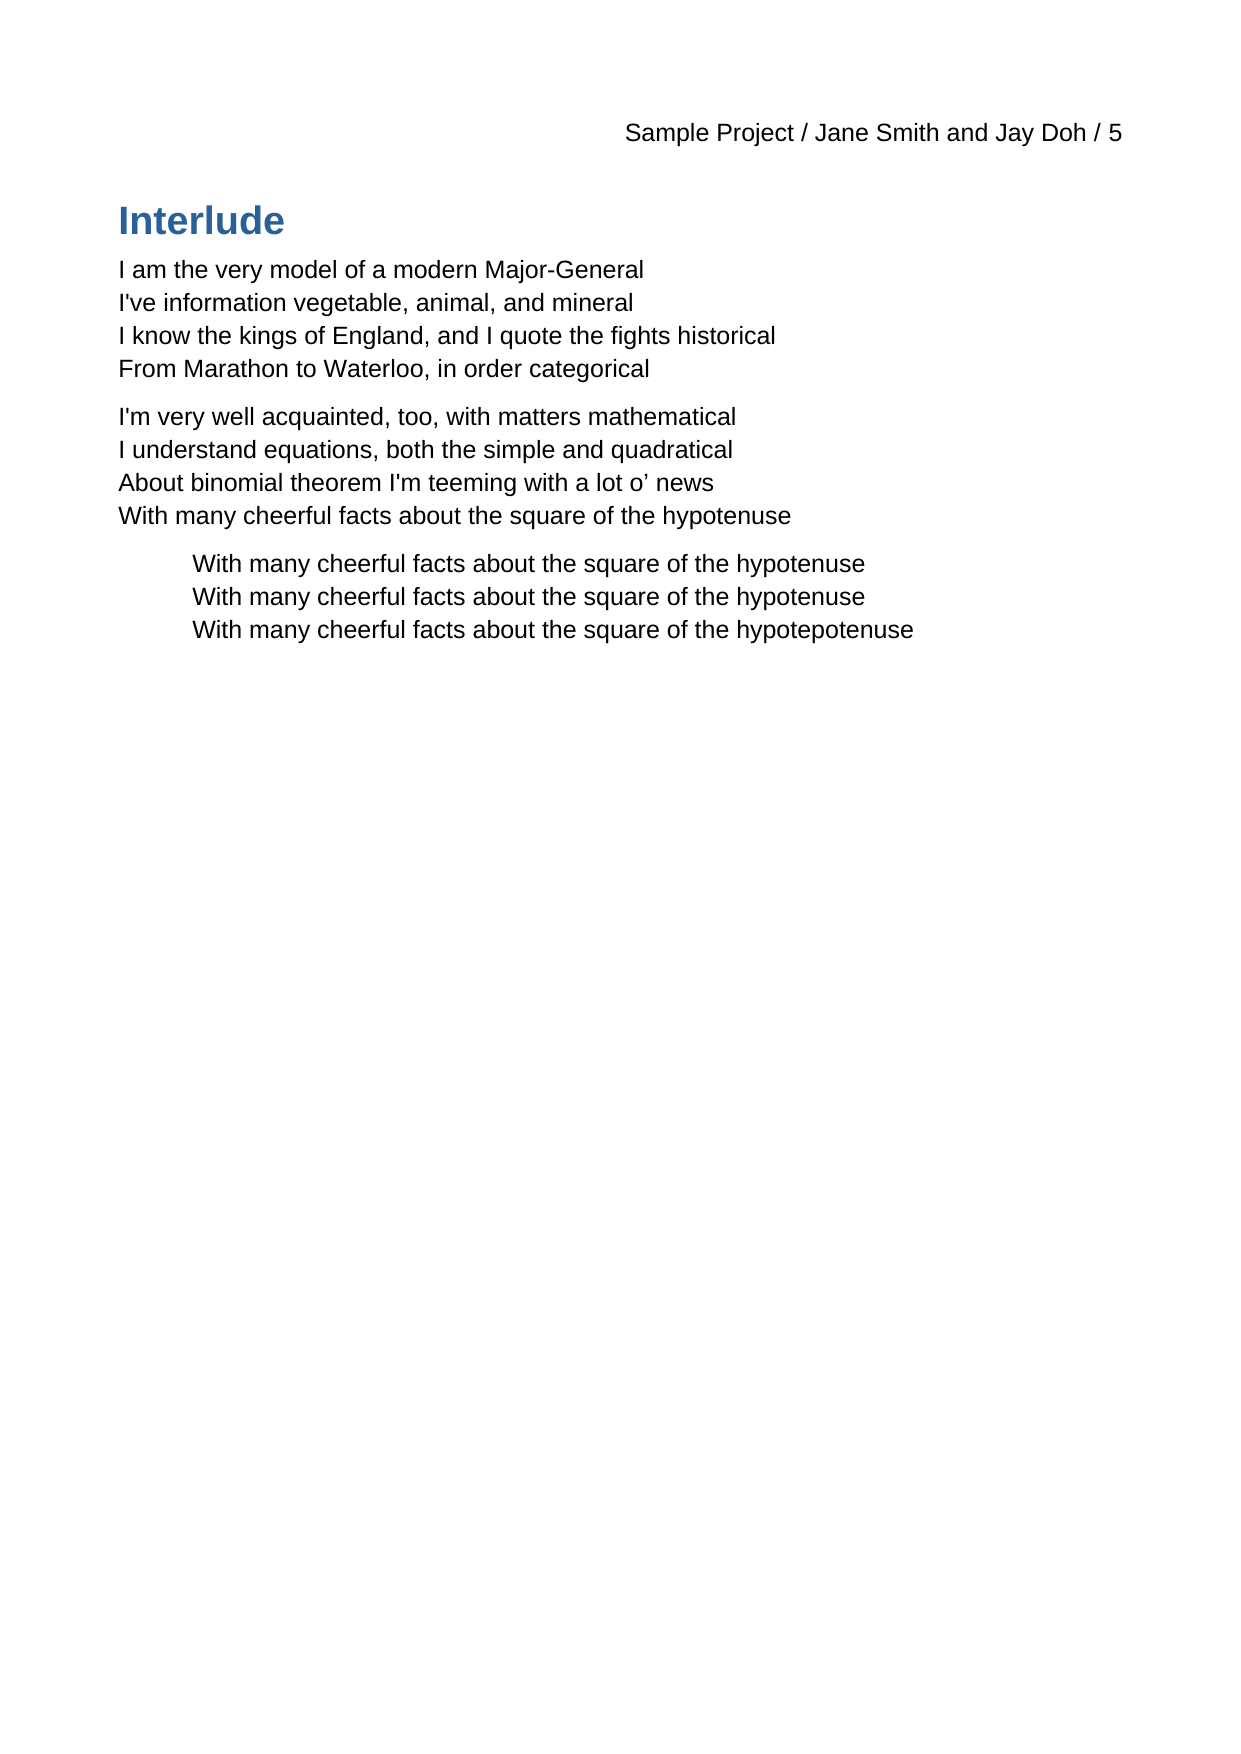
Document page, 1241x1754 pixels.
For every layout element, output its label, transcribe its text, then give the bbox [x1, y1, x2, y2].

text With many cheerful facts about the square of the hypotenuse With many cheerful facts about the square of the hypotenuse With many cheerful facts about the square of the hypotepotenuse [118, 549, 1122, 643]
text I am the very model of a modern Major-General I've information vegetable, animal, and mineral I know the kings of England, and I quote the fights historical From Marathon to Waterloo, in order categorical [118, 255, 1122, 383]
text I'm very well acquainted, too, with matters mathematical I understand equations, both the simple and quadratical About binomial theorem I'm teeming with a lot o’ news With many cheerful facts about the square of the hypotenuse [118, 402, 1122, 530]
subtitle Interlude [118, 197, 1122, 243]
